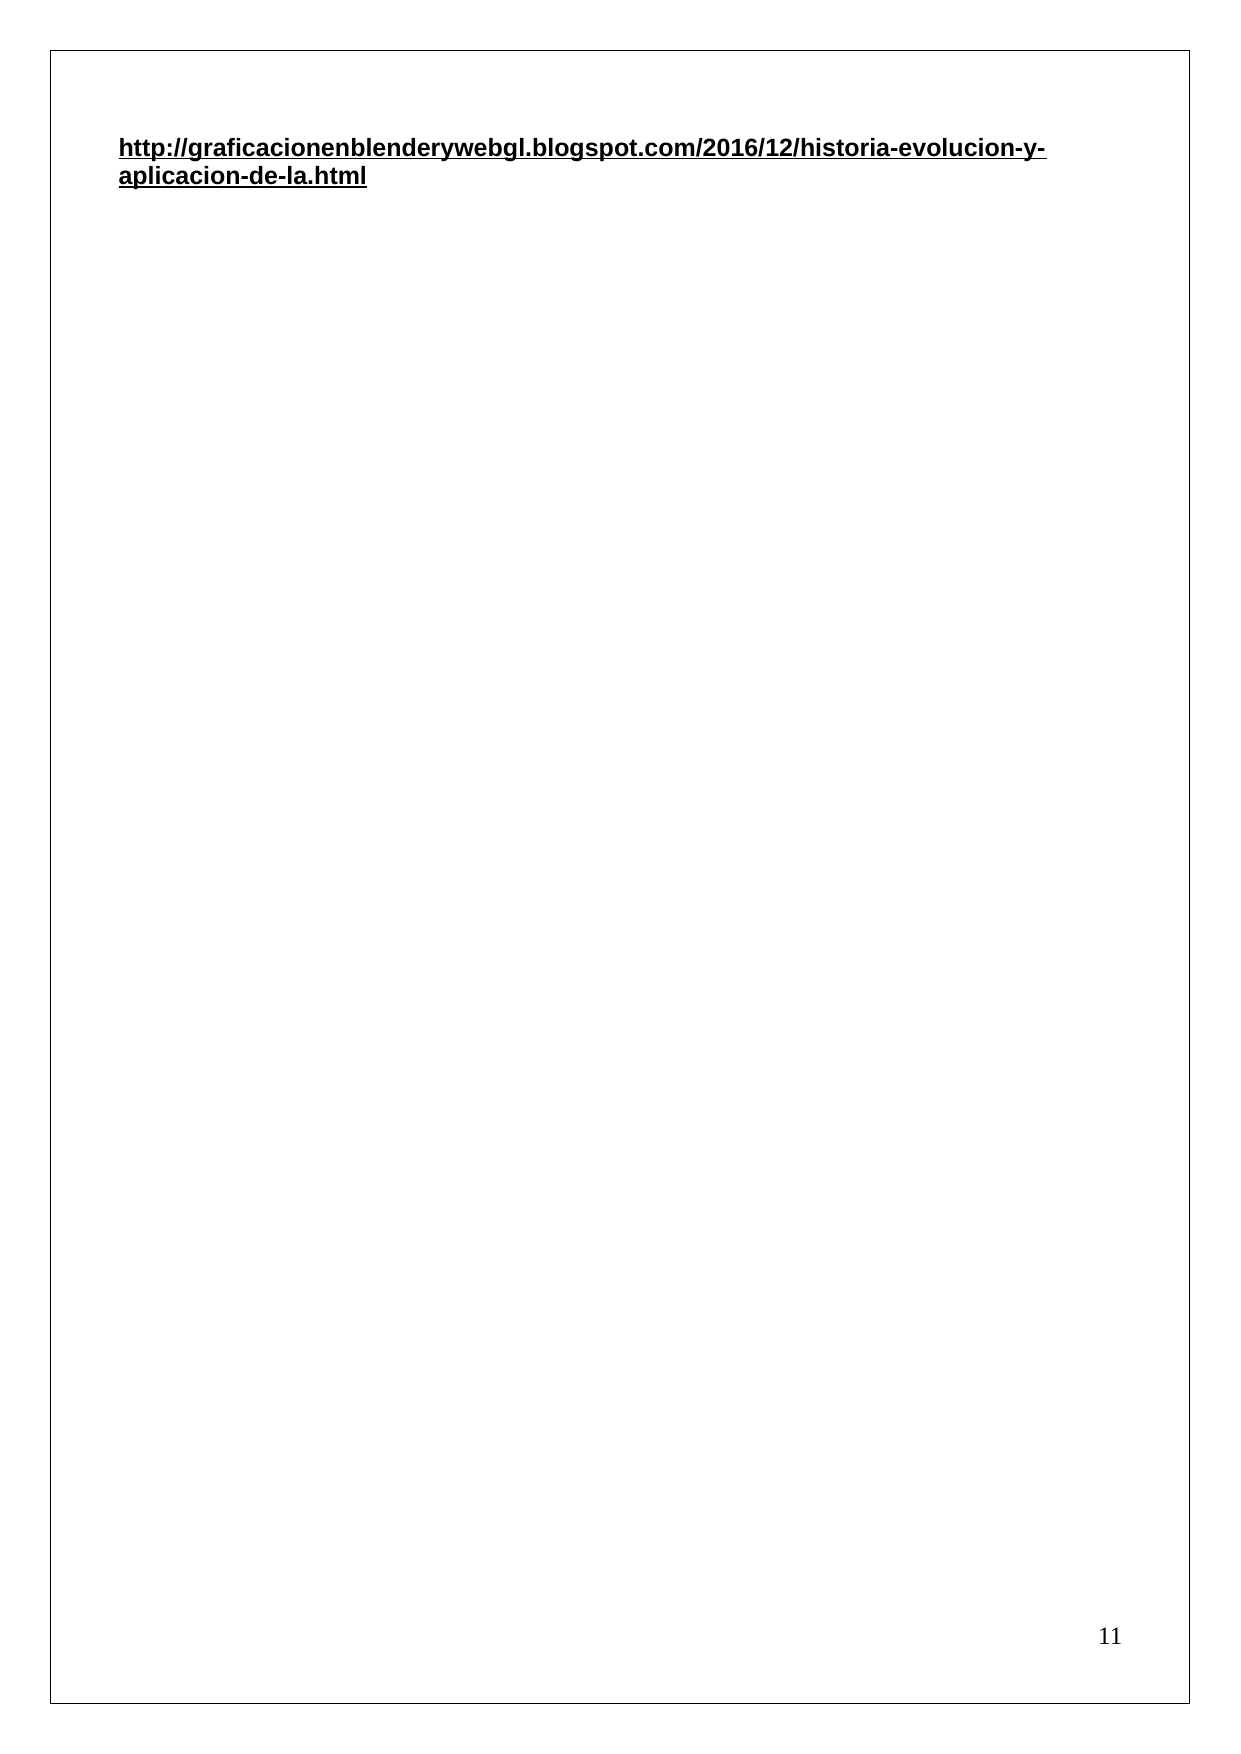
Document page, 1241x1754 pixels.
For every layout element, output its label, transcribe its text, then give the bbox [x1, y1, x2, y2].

text http://graficacionenblenderywebgl.blogspot.com/2016/12/historia-evolucion-y-aplicacion-de-la.html [118, 132, 1122, 190]
